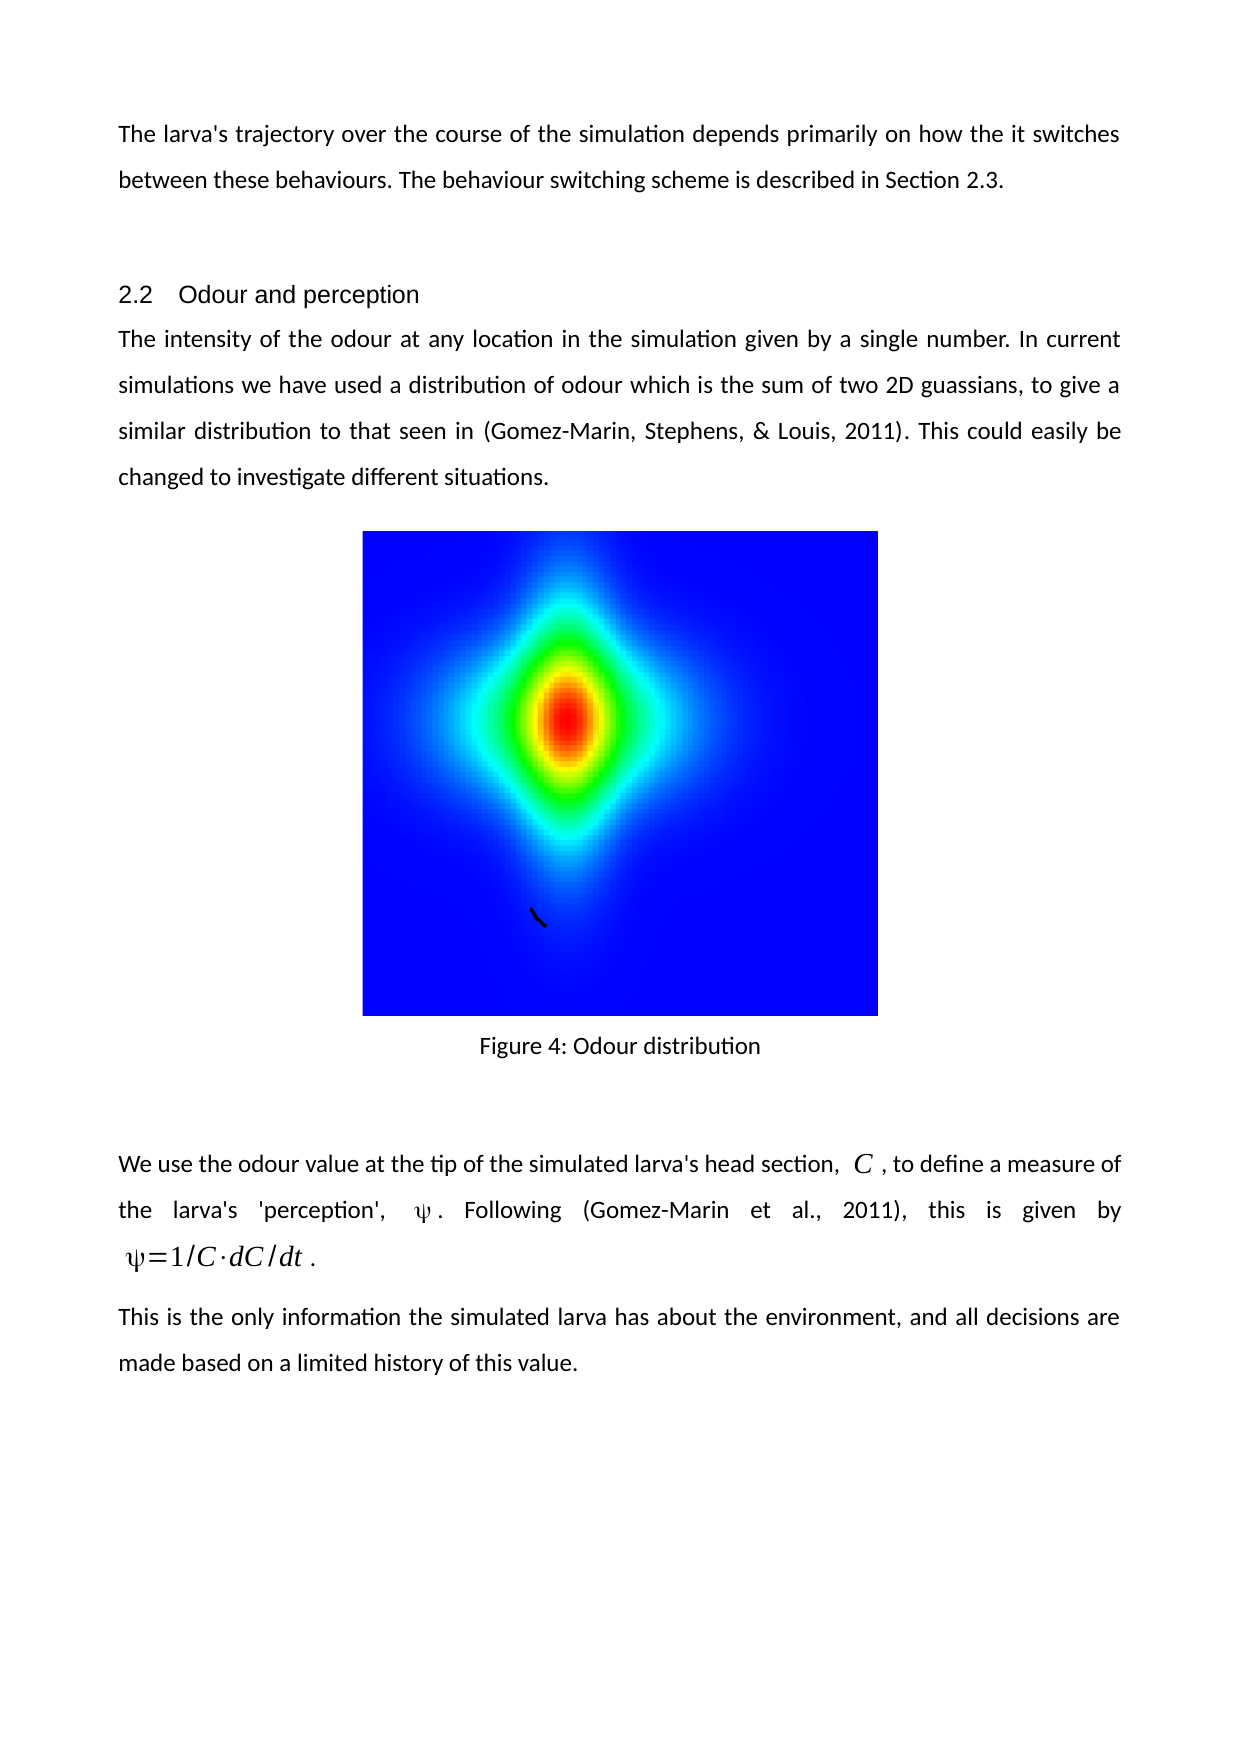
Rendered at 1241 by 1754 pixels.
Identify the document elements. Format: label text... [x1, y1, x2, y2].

picture [362, 531, 878, 1016]
text The larva's trajectory over the course of the simulation depends primarily on how the it switches between these behaviours. The behaviour switching scheme is described in Section 2.3. [118, 118, 1122, 194]
text The intensity of the odour at any location in the simulation given by a single number. In current simulations we have used a distribution of odour which is the sum of two 2D guassians, to give a similar distribution to that seen in (Gomez-Marin, Stephens, & Louis, 2011)⁠. This could easily be changed to investigate different situations. [118, 323, 1122, 491]
text We use the odour value at the tip of the simulated larva's head section, , to define a measure of the larva's 'perception', . Following (Gomez-Marin et al., 2011)⁠, this is given by . [118, 1147, 1122, 1273]
text This is the only information the simulated larva has about the environment, and all decisions are made based on a limited history of this value. [118, 1301, 1122, 1377]
text Figure 4: Odour distribution [362, 1016, 878, 1061]
subtitle Odour and perception [118, 280, 1122, 309]
